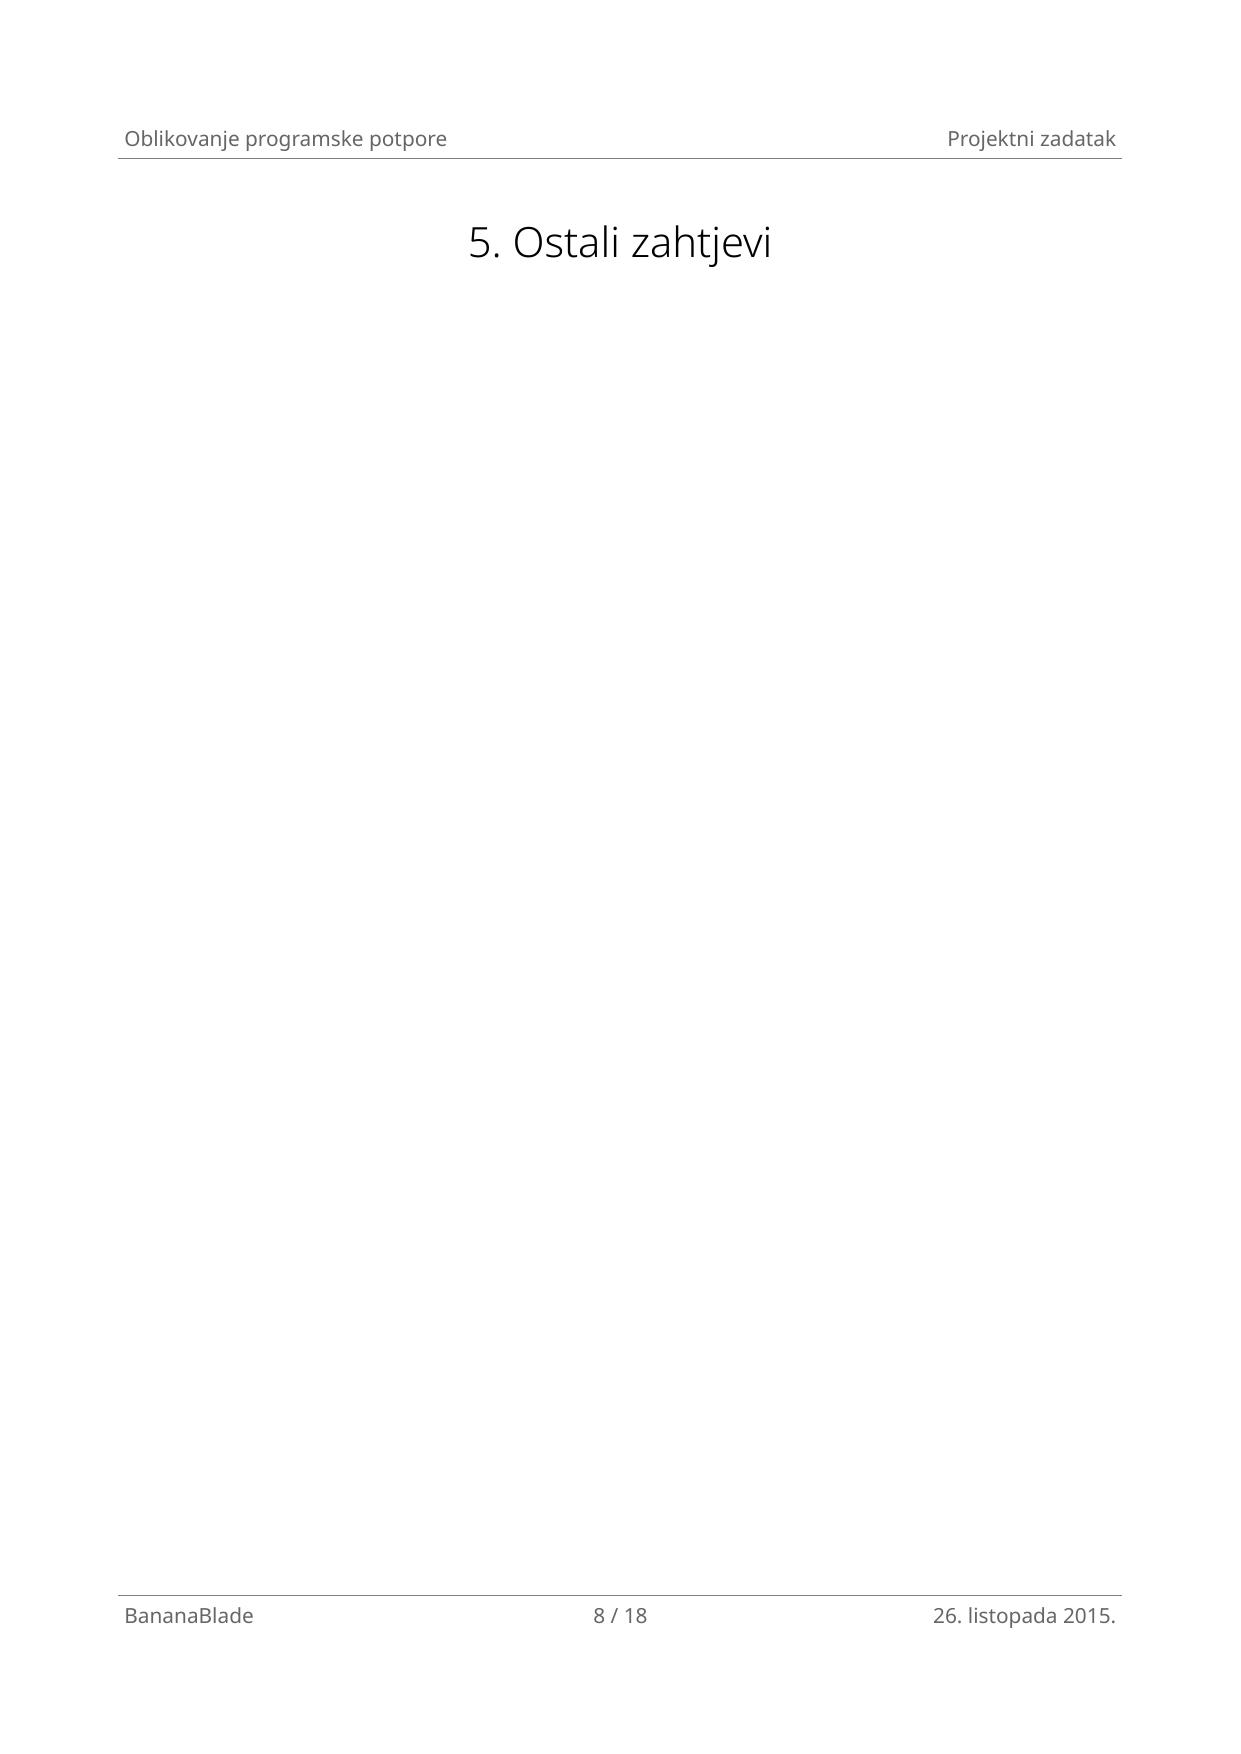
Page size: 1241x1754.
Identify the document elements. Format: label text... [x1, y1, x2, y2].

subtitle 5. Ostali zahtjevi [118, 213, 1122, 270]
